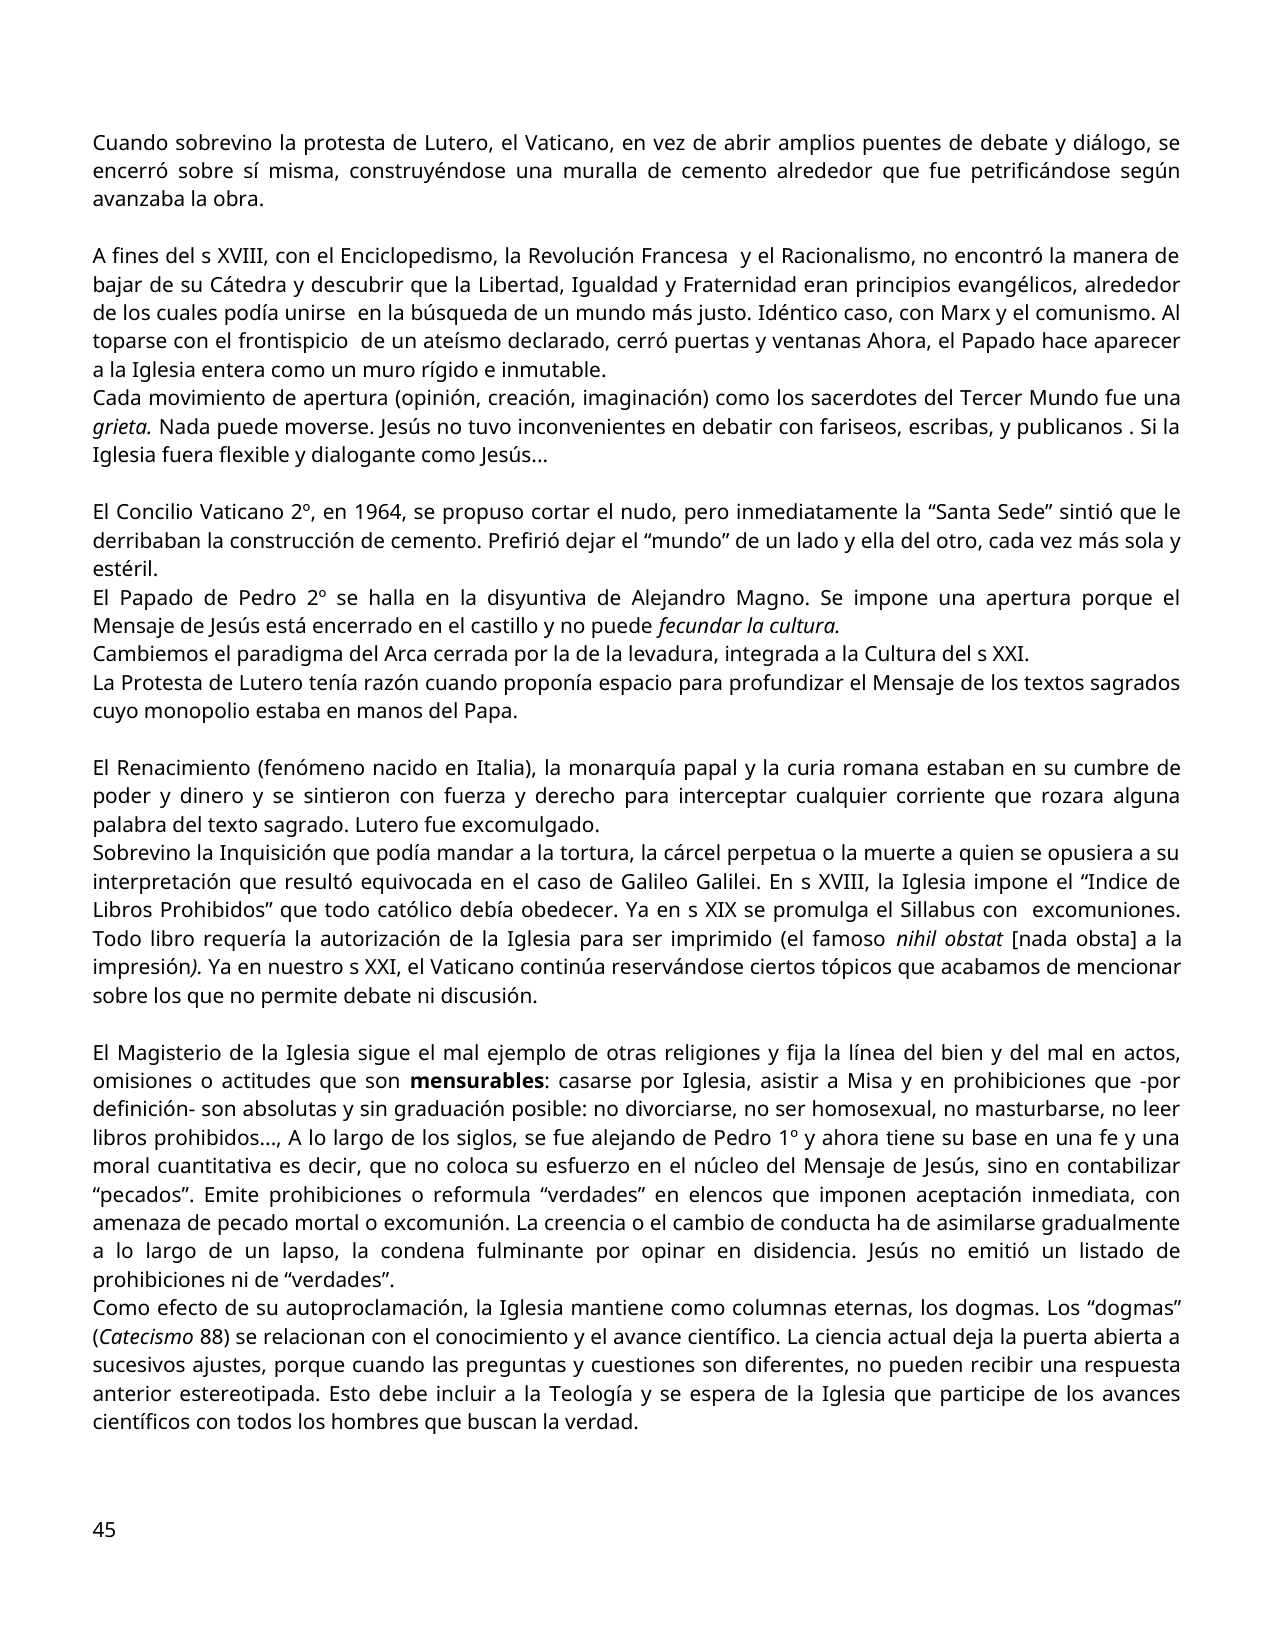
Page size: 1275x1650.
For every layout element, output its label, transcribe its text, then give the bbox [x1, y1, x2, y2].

text La Protesta de Lutero tenía razón cuando proponía espacio para profundizar el Mensaje de los textos sagrados cuyo monopolio estaba en manos del Papa. [92, 668, 1182, 725]
text Como efecto de su autoproclamación, la Iglesia mantiene como columnas eternas, los dogmas. Los “dogmas” (Catecismo 88) se relacionan con el conocimiento y el avance científico. La ciencia actual deja la puerta abierta a sucesivos ajustes, porque cuando las preguntas y cuestiones son diferentes, no pueden recibir una respuesta anterior estereotipada. Esto debe incluir a la Teología y se espera de la Iglesia que participe de los avances científicos con todos los hombres que buscan la verdad. [92, 1293, 1182, 1436]
text A fines del s XVIII, con el Enciclopedismo, la Revolución Francesa y el Racionalismo, no encontró la manera de bajar de su Cátedra y descubrir que la Libertad, Igualdad y Fraternidad eran principios evangélicos, alrededor de los cuales podía unirse en la búsqueda de un mundo más justo. Idéntico caso, con Marx y el comunismo. Al toparse con el frontispicio de un ateísmo declarado, cerró puertas y ventanas Ahora, el Papado hace aparecer a la Iglesia entera como un muro rígido e inmutable. [92, 241, 1182, 383]
text El Concilio Vaticano 2º, en 1964, se propuso cortar el nudo, pero inmediatamente la “Santa Sede” sintió que le derribaban la construcción de cemento. Prefirió dejar el “mundo” de un lado y ella del otro, cada vez más sola y estéril. [92, 497, 1182, 583]
text El Papado de Pedro 2º se halla en la disyuntiva de Alejandro Magno. Se impone una apertura porque el Mensaje de Jesús está encerrado en el castillo y no puede fecundar la cultura. [92, 583, 1182, 639]
text Cambiemos el paradigma del Arca cerrada por la de la levadura, integrada a la Cultura del s XXI. [92, 639, 1182, 668]
text El Renacimiento (fenómeno nacido en Italia), la monarquía papal y la curia romana estaban en su cumbre de poder y dinero y se sintieron con fuerza y derecho para interceptar cualquier corriente que rozara alguna palabra del texto sagrado. Lutero fue excomulgado. [92, 753, 1182, 838]
text Cada movimiento de apertura (opinión, creación, imaginación) como los sacerdotes del Tercer Mundo fue una grieta. Nada puede moverse. Jesús no tuvo inconvenientes en debatir con fariseos, escribas, y publicanos . Si la Iglesia fuera flexible y dialogante como Jesús... [92, 383, 1182, 469]
text Sobrevino la Inquisición que podía mandar a la tortura, la cárcel perpetua o la muerte a quien se opusiera a su interpretación que resultó equivocada en el caso de Galileo Galilei. En s XVIII, la Iglesia impone el “Indice de Libros Prohibidos” que todo católico debía obedecer. Ya en s XIX se promulga el Sillabus con excomuniones. Todo libro requería la autorización de la Iglesia para ser imprimido (el famoso nihil obstat [nada obsta] a la impresión). Ya en nuestro s XXI, el Vaticano continúa reservándose ciertos tópicos que acabamos de mencionar sobre los que no permite debate ni discusión. [92, 838, 1182, 1009]
text El Magisterio de la Iglesia sigue el mal ejemplo de otras religiones y fija la línea del bien y del mal en actos, omisiones o actitudes que son mensurables: casarse por Iglesia, asistir a Misa y en prohibiciones que -por definición- son absolutas y sin graduación posible: no divorciarse, no ser homosexual, no masturbarse, no leer libros prohibidos..., A lo largo de los siglos, se fue alejando de Pedro 1º y ahora tiene su base en una fe y una moral cuantitativa es decir, que no coloca su esfuerzo en el núcleo del Mensaje de Jesús, sino en contabilizar “pecados”. Emite prohibiciones o reformula “verdades” en elencos que imponen aceptación inmediata, con amenaza de pecado mortal o excomunión. La creencia o el cambio de conducta ha de asimilarse gradualmente a lo largo de un lapso, la condena fulminante por opinar en disidencia. Jesús no emitió un listado de prohibiciones ni de “verdades”. [92, 1038, 1182, 1293]
text Cuando sobrevino la protesta de Lutero, el Vaticano, en vez de abrir amplios puentes de debate y diálogo, se encerró sobre sí misma, construyéndose una muralla de cemento alrededor que fue petrificándose según avanzaba la obra. [92, 128, 1182, 213]
